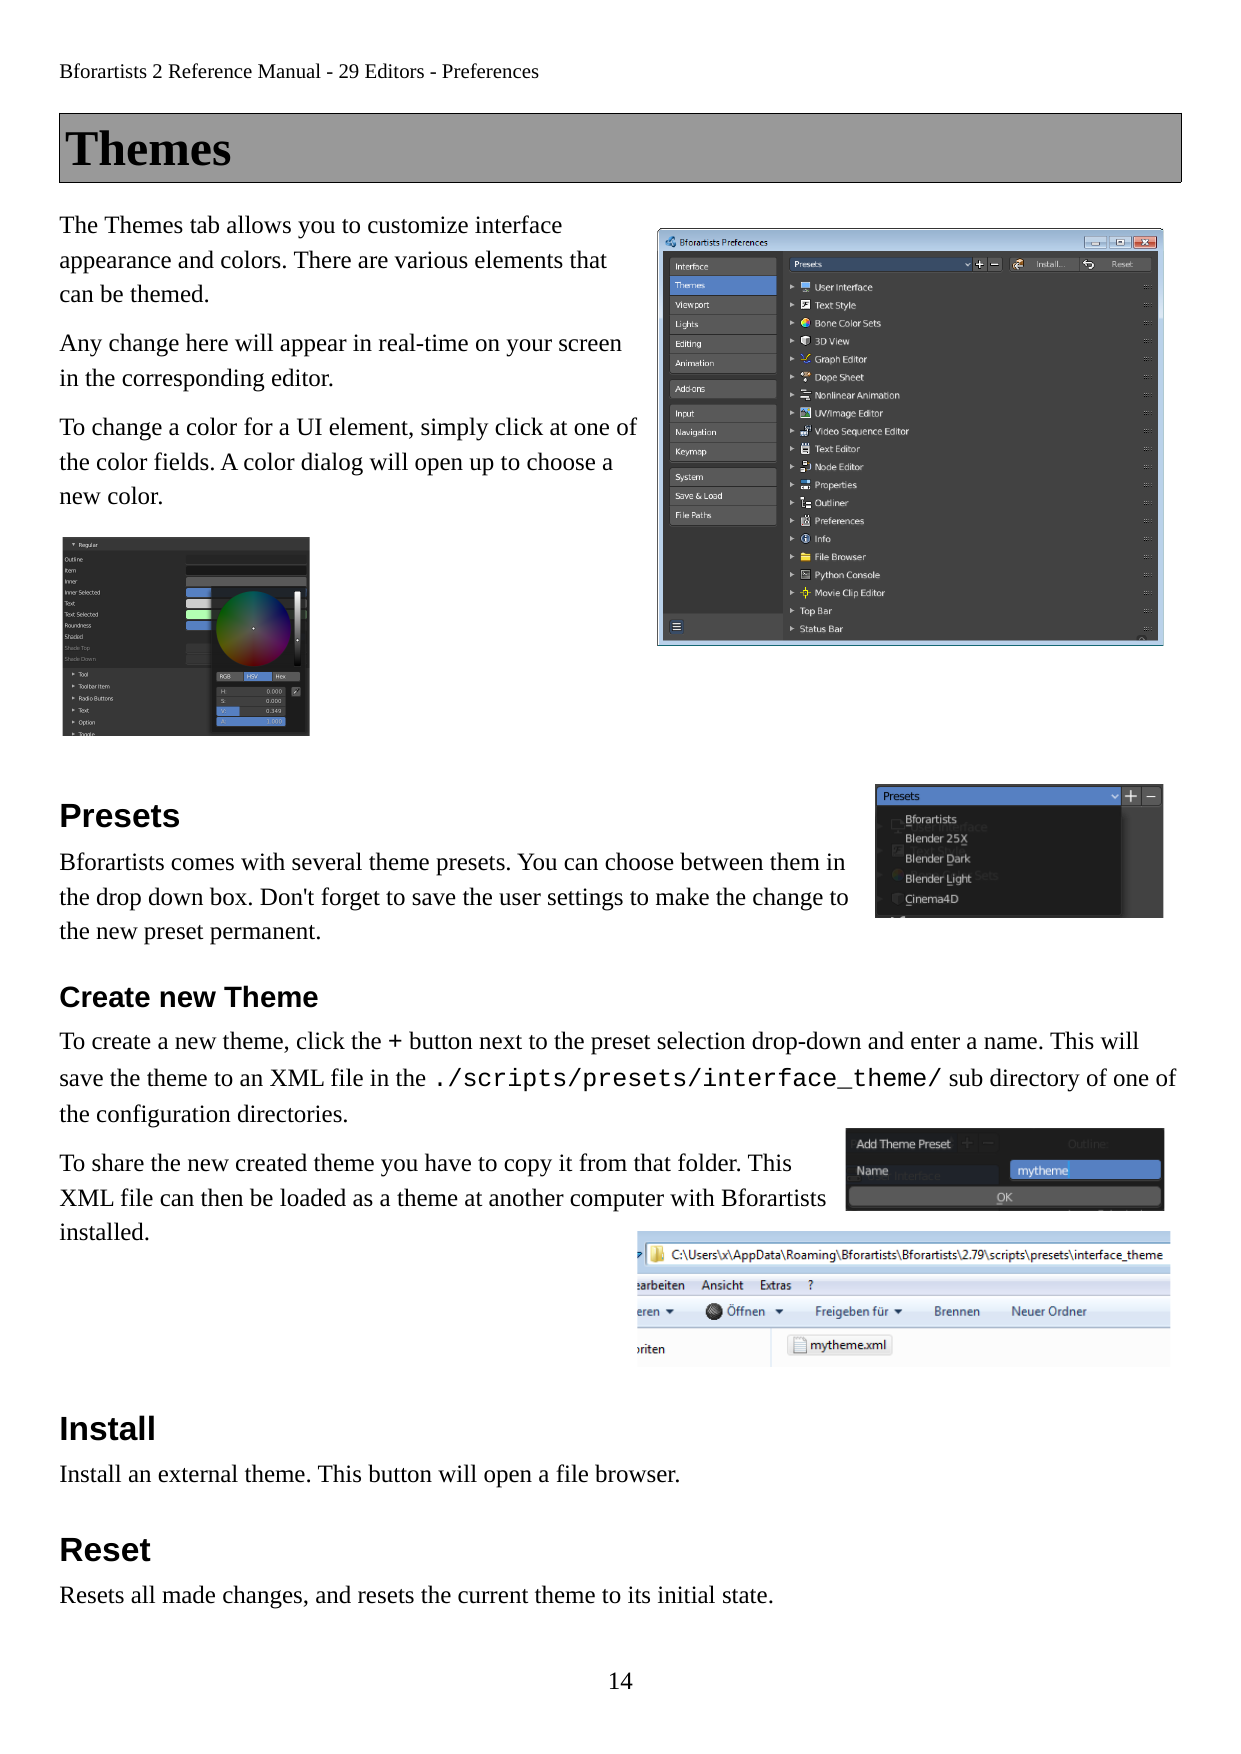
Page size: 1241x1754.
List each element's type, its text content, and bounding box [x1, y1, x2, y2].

text The Themes tab allows you to customize interface appearance and colors. There are various elements that can be themed. [59, 211, 1181, 308]
text Any change here will appear in real-time on your screen in the corresponding editor. [59, 328, 657, 392]
picture [875, 784, 1164, 918]
text To change a color for a UI element, simply click at one of the color fields. A color dialog will open up to choose a new color. [59, 412, 657, 510]
subtitle Create new Theme [59, 980, 1181, 1014]
subtitle Presets [59, 796, 875, 835]
text Resets all made changes, and resets the current theme to its initial state. [59, 1581, 1181, 1609]
picture [657, 228, 1164, 646]
text Bforartists comes with several theme presets. You can choose between them in the drop down box. Don't forget to save the user settings to make the change to the new preset permanent. [59, 847, 1181, 945]
picture [845, 1128, 1165, 1211]
subtitle Reset [59, 1529, 1181, 1568]
text Install an external theme. This button will open a file browser. [59, 1459, 1181, 1488]
table_header Themes [60, 114, 1181, 182]
subtitle [1164, 796, 1181, 835]
subtitle Install [59, 1408, 1181, 1447]
text To create a new theme, click the + button next to the preset selection drop-down and enter a name. This will save the theme to an XML file in the ./scripts/presets/interface_theme/ sub directory of one of the configuration directories. [59, 1026, 1181, 1128]
text To share the new created theme you have to copy it from that folder. This XML file can then be loaded as a theme at another computer with Bforartists installed. [59, 1148, 1181, 1246]
picture [62, 537, 310, 736]
picture [637, 1231, 1171, 1367]
